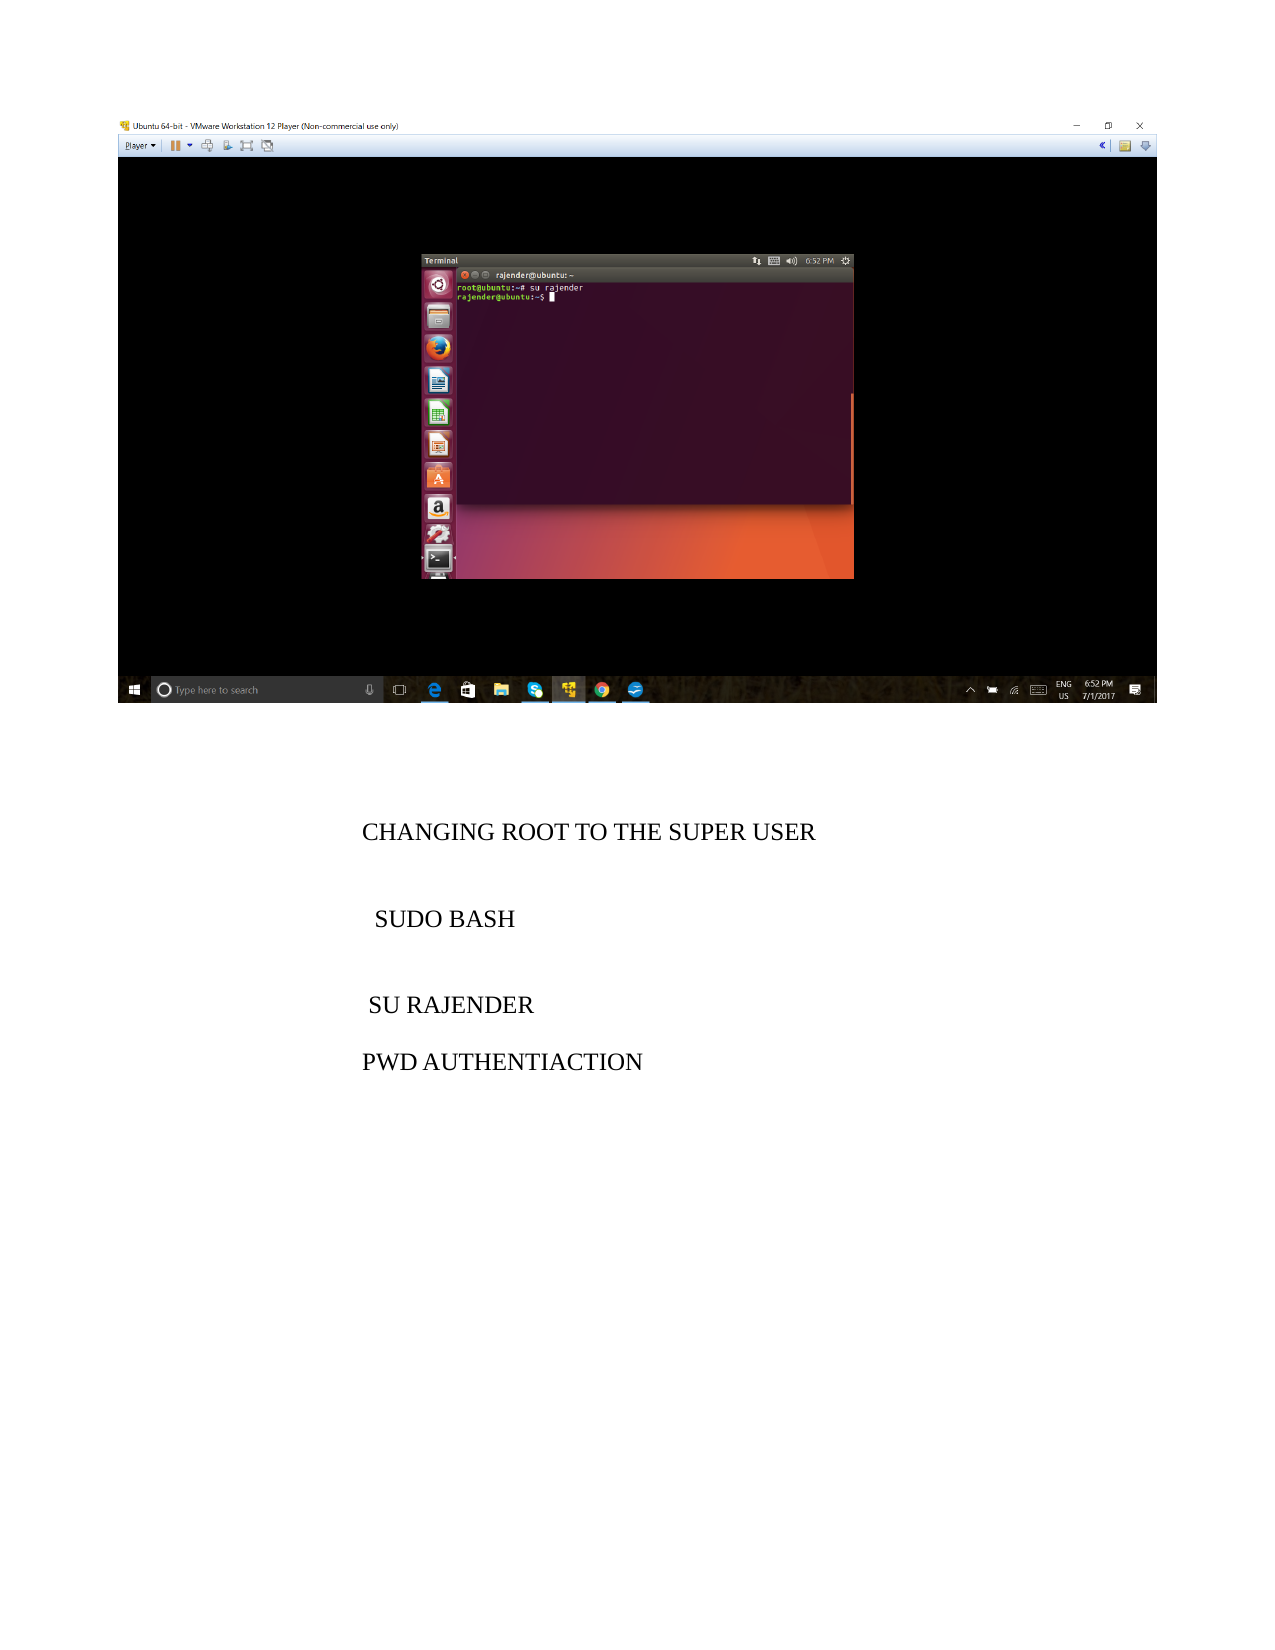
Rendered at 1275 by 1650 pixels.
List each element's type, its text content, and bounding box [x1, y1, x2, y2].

text PWD AUTHENTIACTION [118, 1047, 1157, 1076]
text SUDO BASH [118, 904, 1157, 932]
text CHANGING ROOT TO THE SUPER USER [118, 817, 1157, 846]
text SU RAJENDER [118, 990, 1157, 1019]
picture [118, 118, 1157, 703]
